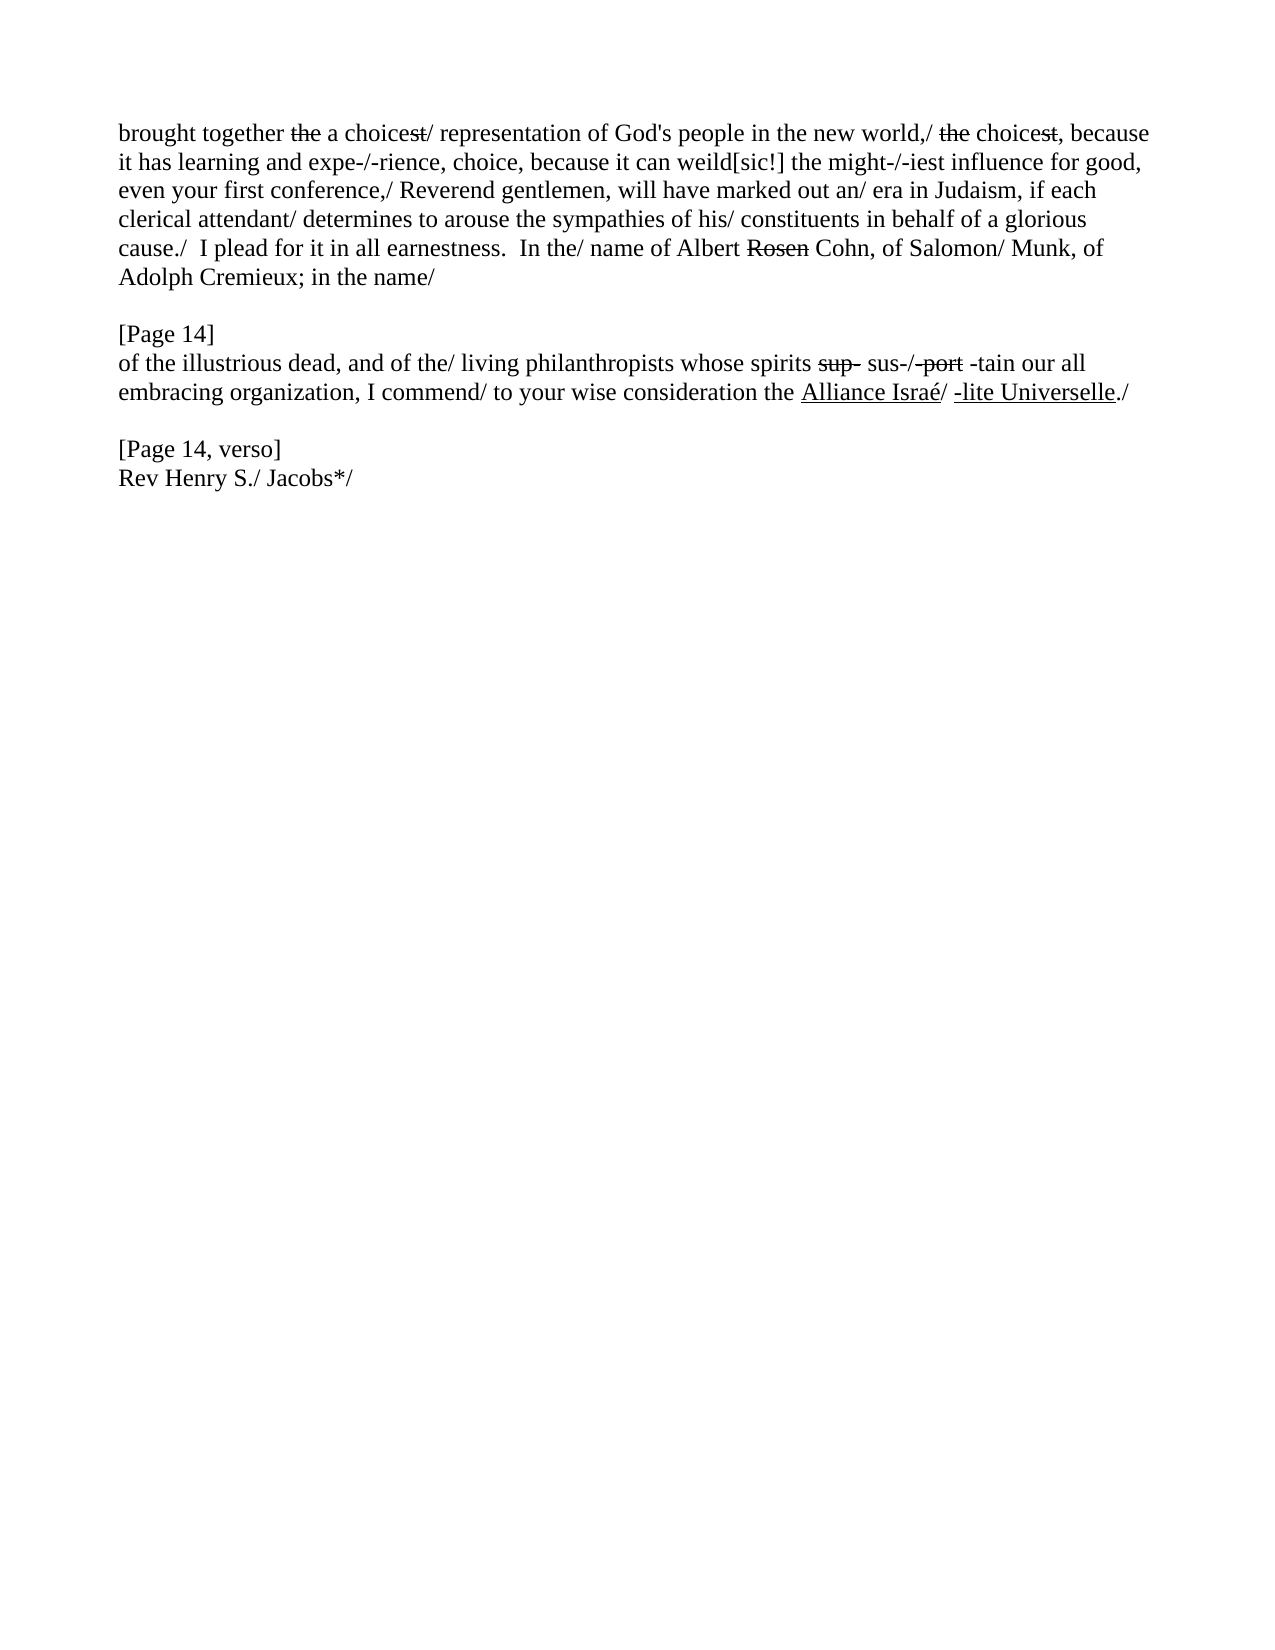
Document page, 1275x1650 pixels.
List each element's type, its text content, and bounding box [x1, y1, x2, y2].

text of the illustrious dead, and of the/ living philanthropists whose spirits sup- sus-/-port -tain our all embracing organization, I commend/ to your wise consideration the Alliance Israé/ -lite Universelle./ [118, 348, 1157, 406]
text brought together the a choicest/ representation of God's people in the new world,/ the choicest, because it has learning and expe-/-rience, choice, because it can weild[sic!] the might-/-iest influence for good, even your first conference,/ Reverend gentlemen, will have marked out an/ era in Judaism, if each clerical attendant/ determines to arouse the sympathies of his/ constituents in behalf of a glorious cause./ I plead for it in all earnestness. In the/ name of Albert Rosen Cohn, of Salomon/ Munk, of Adolph Cremieux; in the name/ [118, 118, 1157, 291]
text Rev Henry S./ Jacobs*/ [118, 463, 1157, 492]
text [Page 14] [118, 319, 1157, 348]
text [Page 14, verso] [118, 434, 1157, 463]
